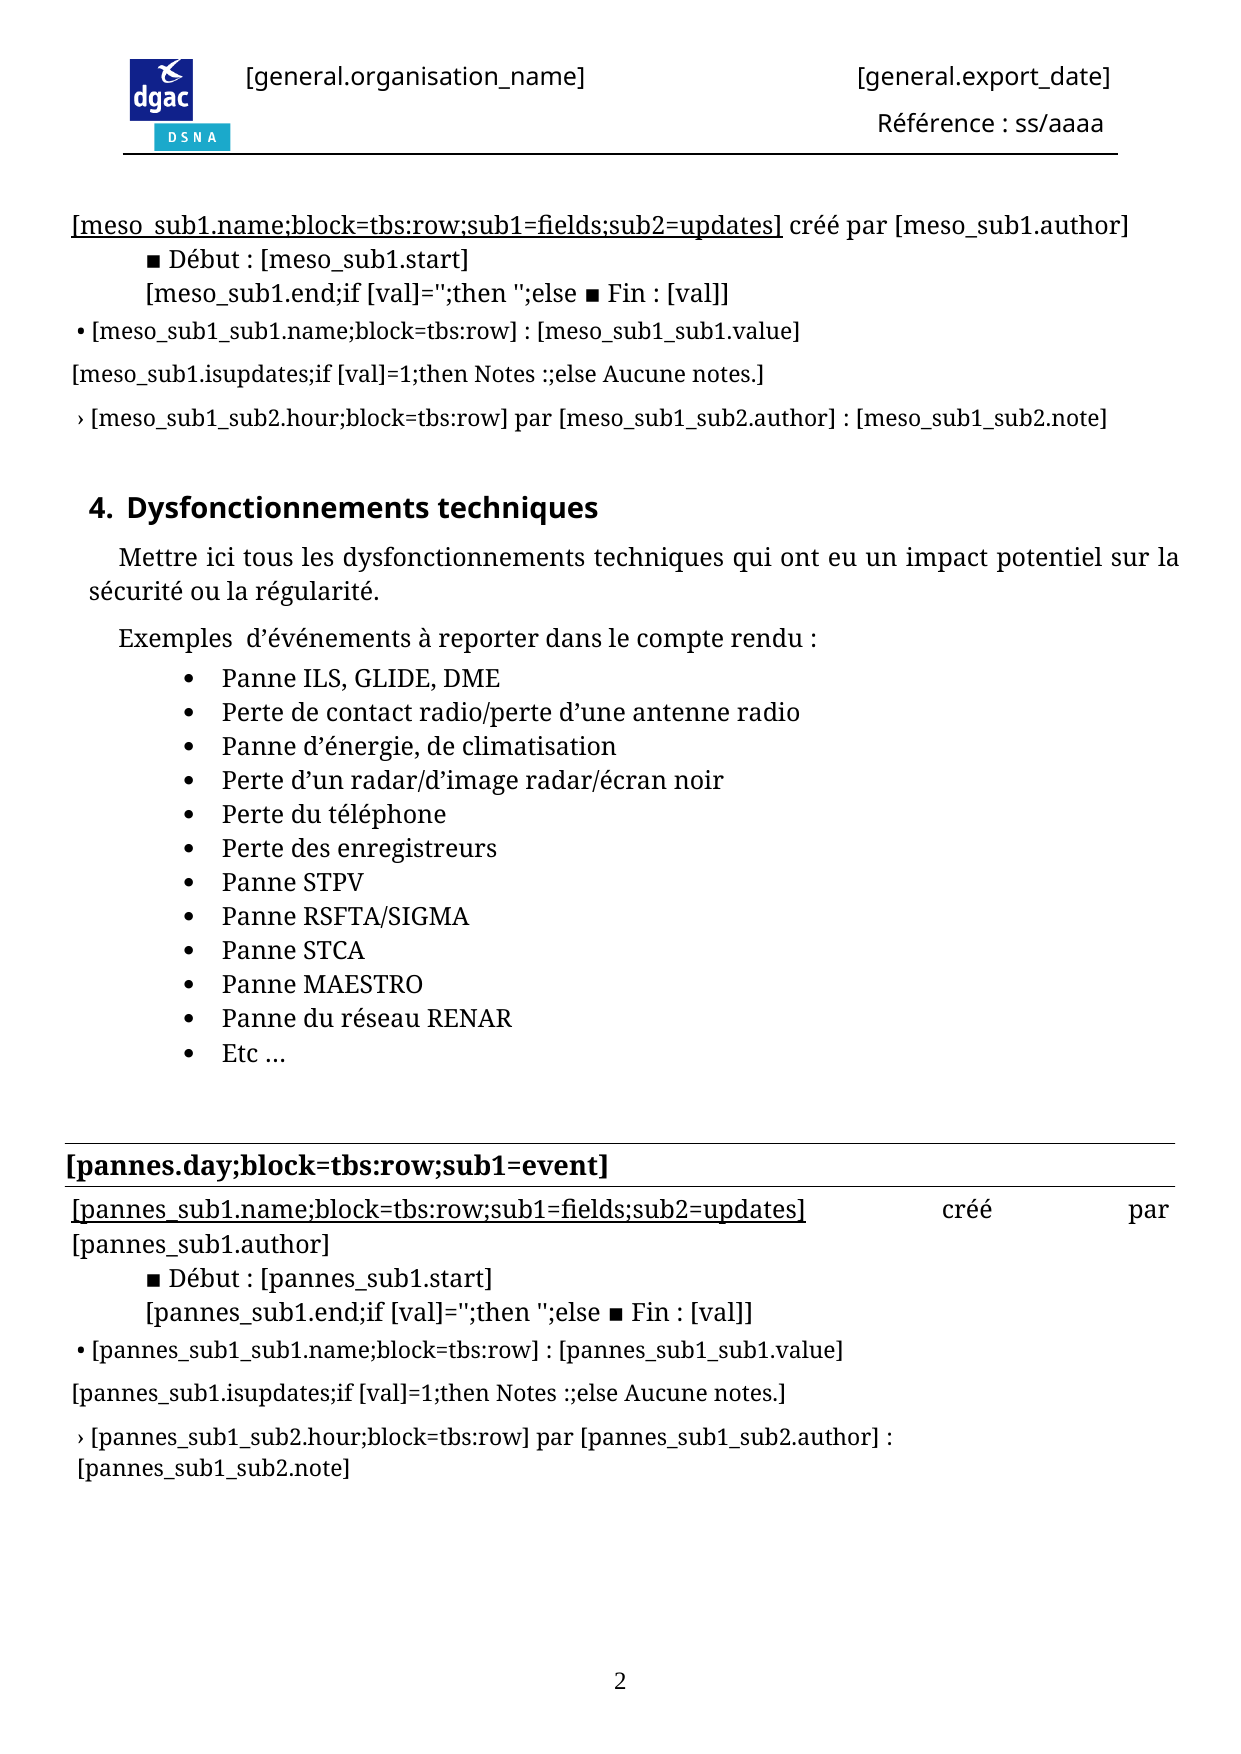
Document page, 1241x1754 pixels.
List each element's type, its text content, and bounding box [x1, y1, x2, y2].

list Perte du téléphone [184, 797, 1181, 831]
table_header • [meso_sub1_sub1.name;block=tbs:row] : [meso_sub1_sub1.value] [71, 310, 1169, 352]
list Panne MAESTRO [184, 967, 1181, 1001]
picture [129, 59, 231, 151]
table_header [meso_sub1.name;block=tbs:row;sub1=fields;sub2=updates] créé par [meso_sub1.author] ▪ Début : [meso_sub1.start] [meso_sub1.end;if [val]='';then '';else ▪ Fin : [val]] [meso_sub1.isupdates;if [val]=1;then Notes :;else Aucune notes.] [65, 201, 1175, 451]
table_header › [meso_sub1_sub2.hour;block=tbs:row] par [meso_sub1_sub2.author] : [meso_sub1_sub2.note] [71, 396, 1169, 439]
table_header [pannes.day;block=tbs:row;sub1=event] [59, 1138, 1181, 1513]
list Panne d’énergie, de climatisation [184, 729, 1181, 763]
text Mettre ici tous les dysfonctionnements techniques qui ont eu un impact potentiel sur la sécurité ou la régularité. [89, 539, 1181, 608]
list Panne ILS, GLIDE, DME [184, 661, 1181, 694]
list Perte des enregistreurs [184, 831, 1181, 865]
list Panne RSFTA/SIGMA [184, 899, 1181, 933]
text Exemples d’événements à reporter dans le compte rendu : [118, 620, 1181, 654]
list Panne du réseau RENAR [184, 1001, 1181, 1035]
list Perte de contact radio/perte d’une antenne radio [184, 694, 1181, 729]
subtitle Dysfonctionnements techniques [89, 487, 1181, 527]
list Perte d’un radar/d’image radar/écran noir [184, 763, 1181, 797]
table_header [pannes_sub1.name;block=tbs:row;sub1=fields;sub2=updates] créé par [pannes_sub1.author] ▪ Début : [pannes_sub1.start] [pannes_sub1.end;if [val]='';then '';else ▪ Fin : [val]] [pannes_sub1.isupdates;if [val]=1;then Notes :;else Aucune notes.] [65, 1187, 1175, 1501]
table_header [59, 195, 1181, 462]
list Etc … [184, 1035, 1181, 1069]
list Panne STCA [184, 933, 1181, 967]
table_header › [pannes_sub1_sub2.hour;block=tbs:row] par [pannes_sub1_sub2.author] : [pannes_sub1_sub2.note] [71, 1415, 1169, 1489]
table_header • [pannes_sub1_sub1.name;block=tbs:row] : [pannes_sub1_sub1.value] [71, 1329, 1169, 1371]
list Panne STPV [184, 865, 1181, 899]
